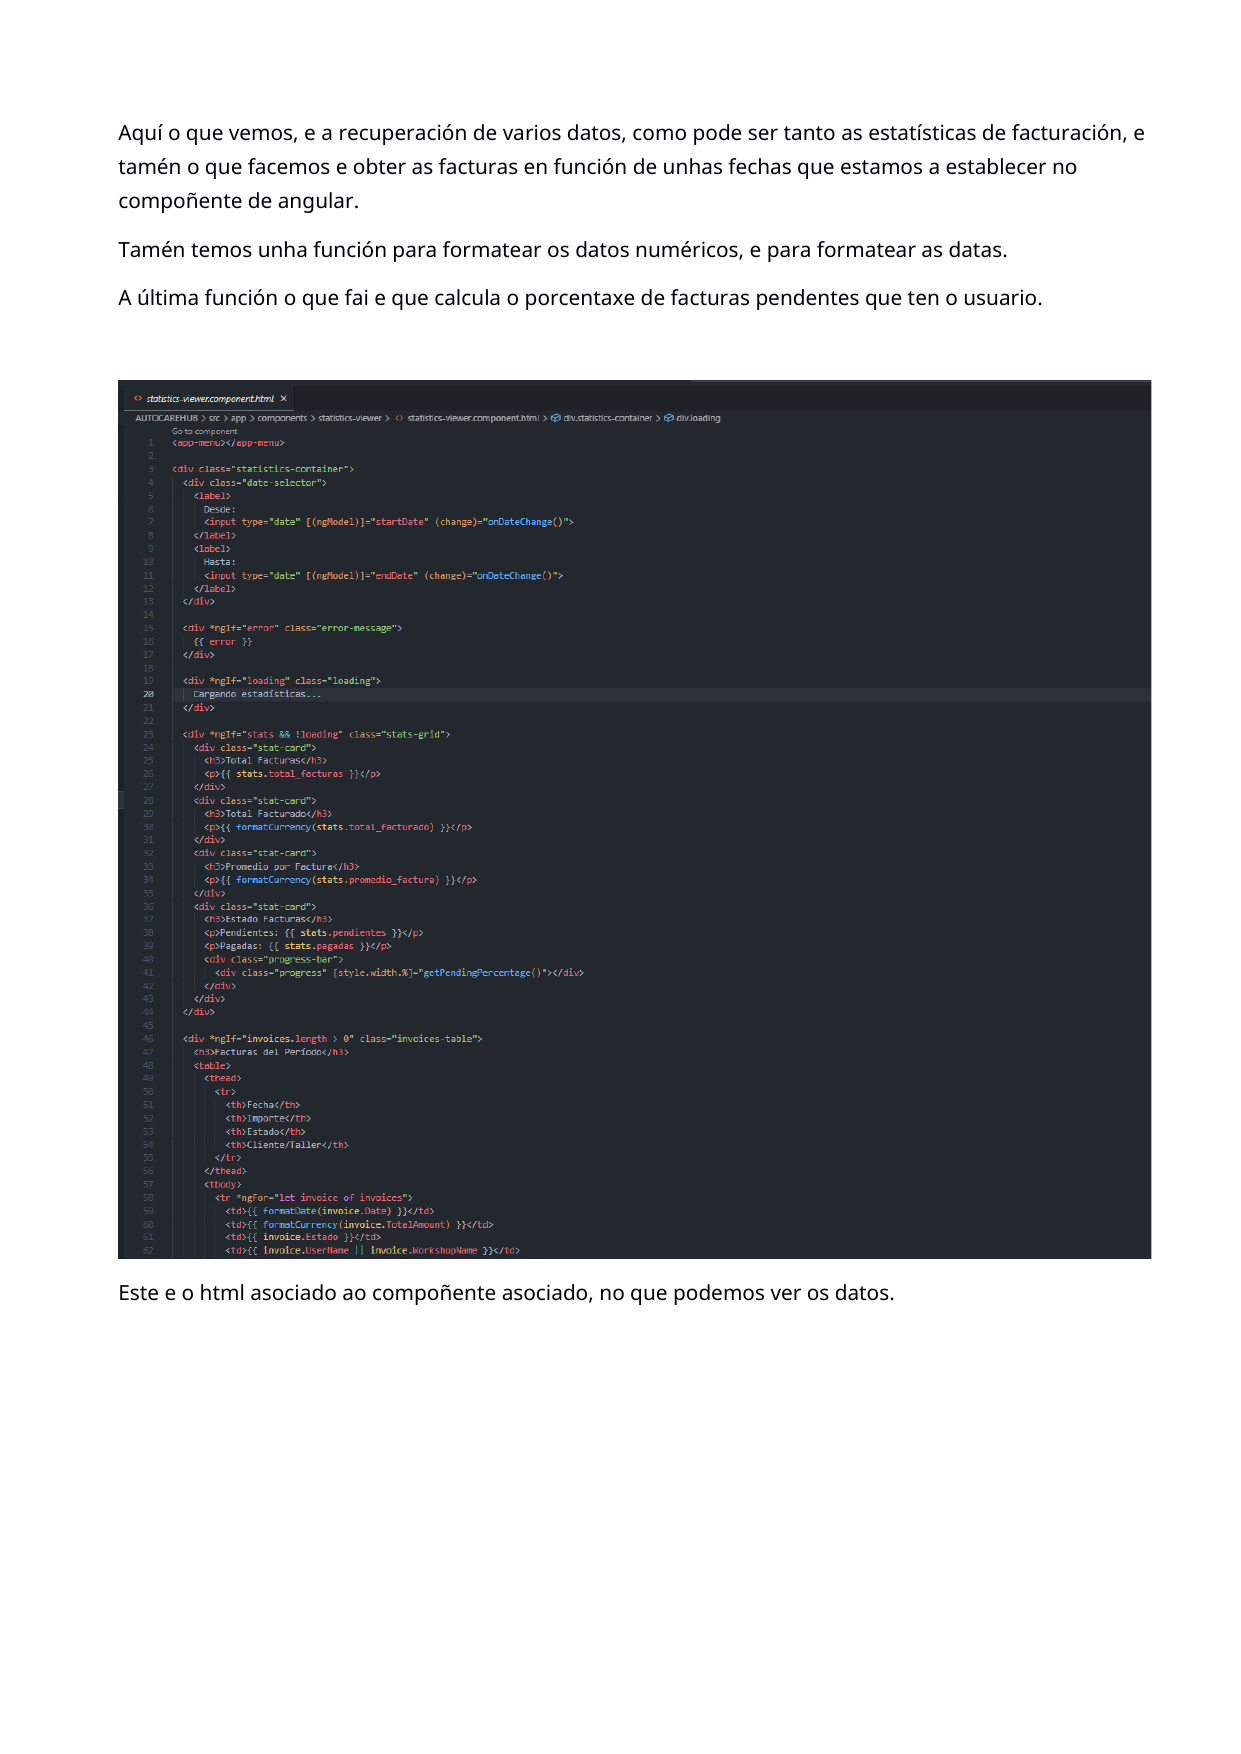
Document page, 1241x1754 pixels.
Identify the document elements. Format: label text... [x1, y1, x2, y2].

text Este e o html asociado ao compoñente asociado, no que podemos ver os datos. [118, 1278, 1152, 1306]
text A última función o que fai e que calcula o porcentaxe de facturas pendentes que ten o usuario. [118, 283, 1152, 312]
picture [118, 380, 1152, 1259]
text Tamén temos unha función para formatear os datos numéricos, e para formatear as datas. [118, 235, 1152, 263]
text Aquí o que vemos, e a recuperación de varios datos, como pode ser tanto as estatísticas de facturación, e tamén o que facemos e obter as facturas en función de unhas fechas que estamos a establecer no compoñente de angular. [118, 118, 1152, 215]
